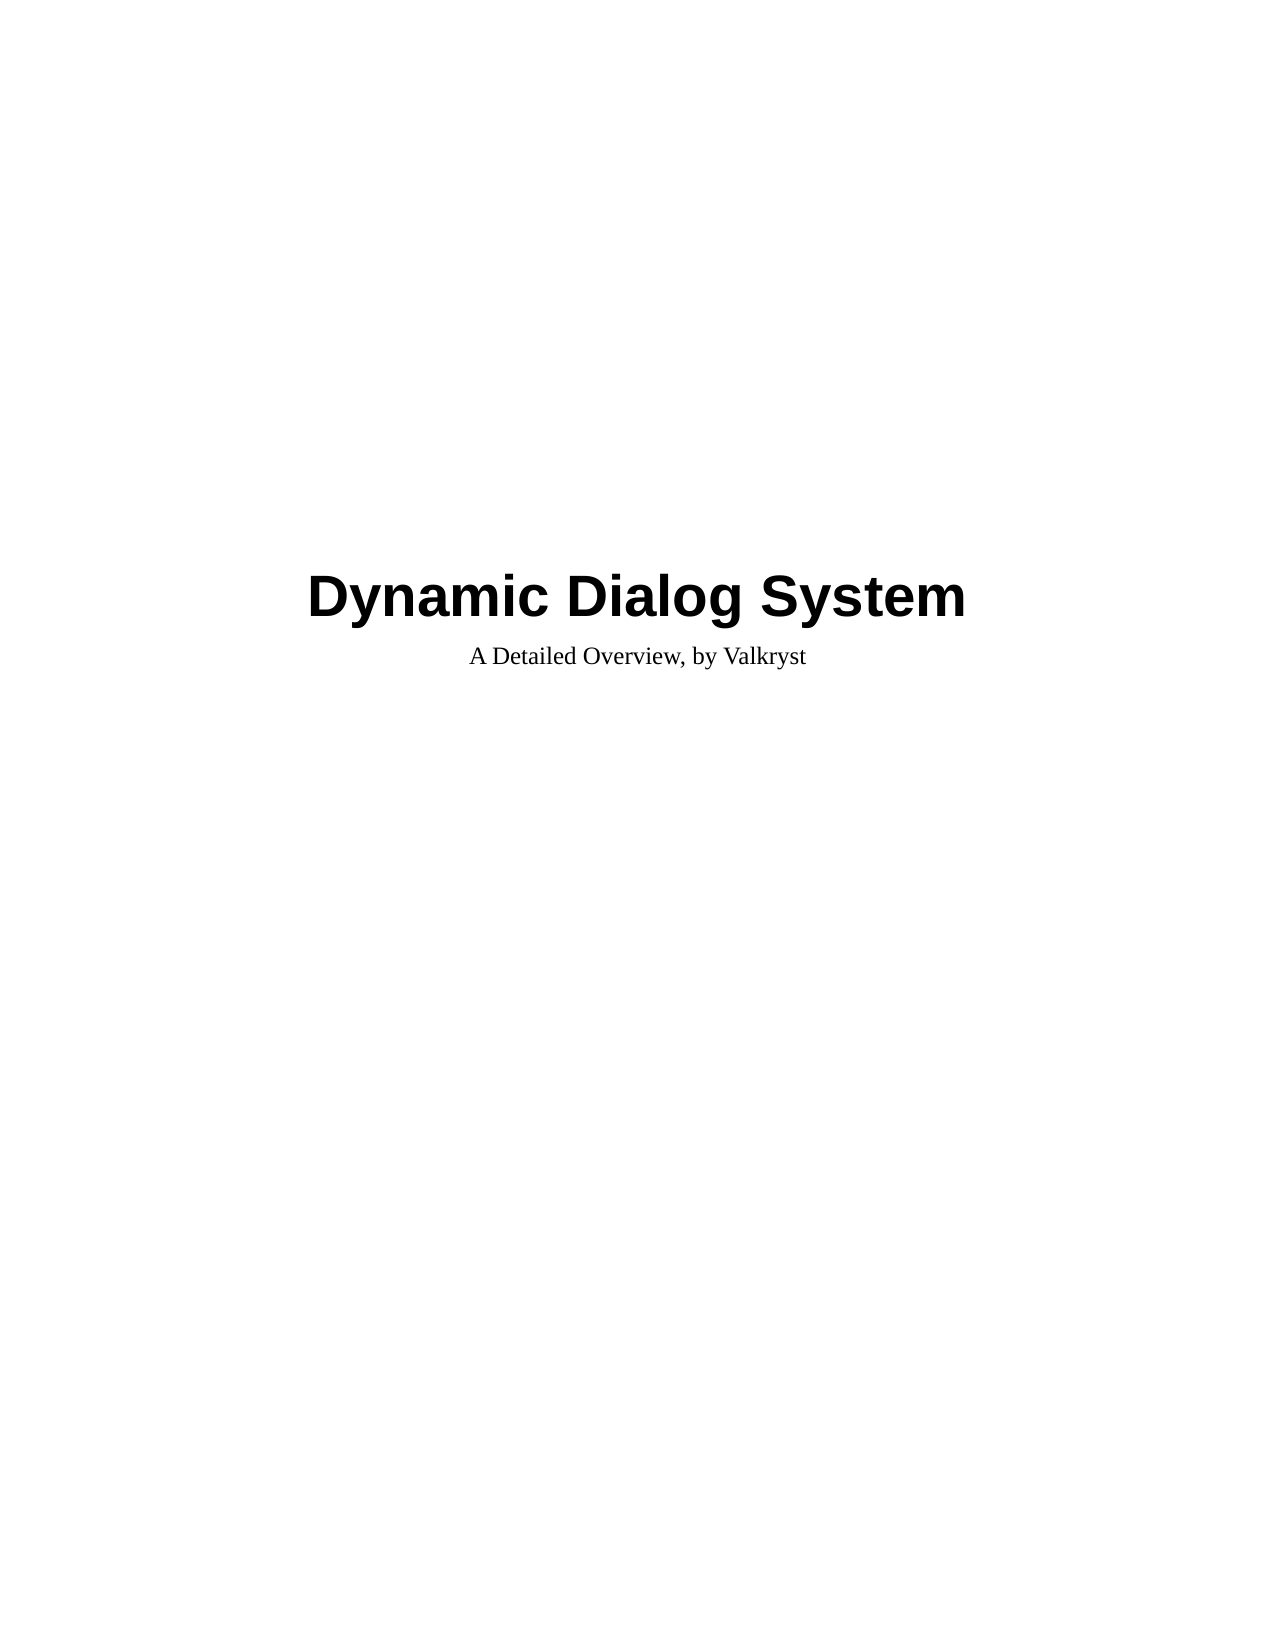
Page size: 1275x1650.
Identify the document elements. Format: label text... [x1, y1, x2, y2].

title Dynamic Dialog System [118, 561, 1157, 628]
text A Detailed Overview, by Valkryst [118, 641, 1157, 670]
